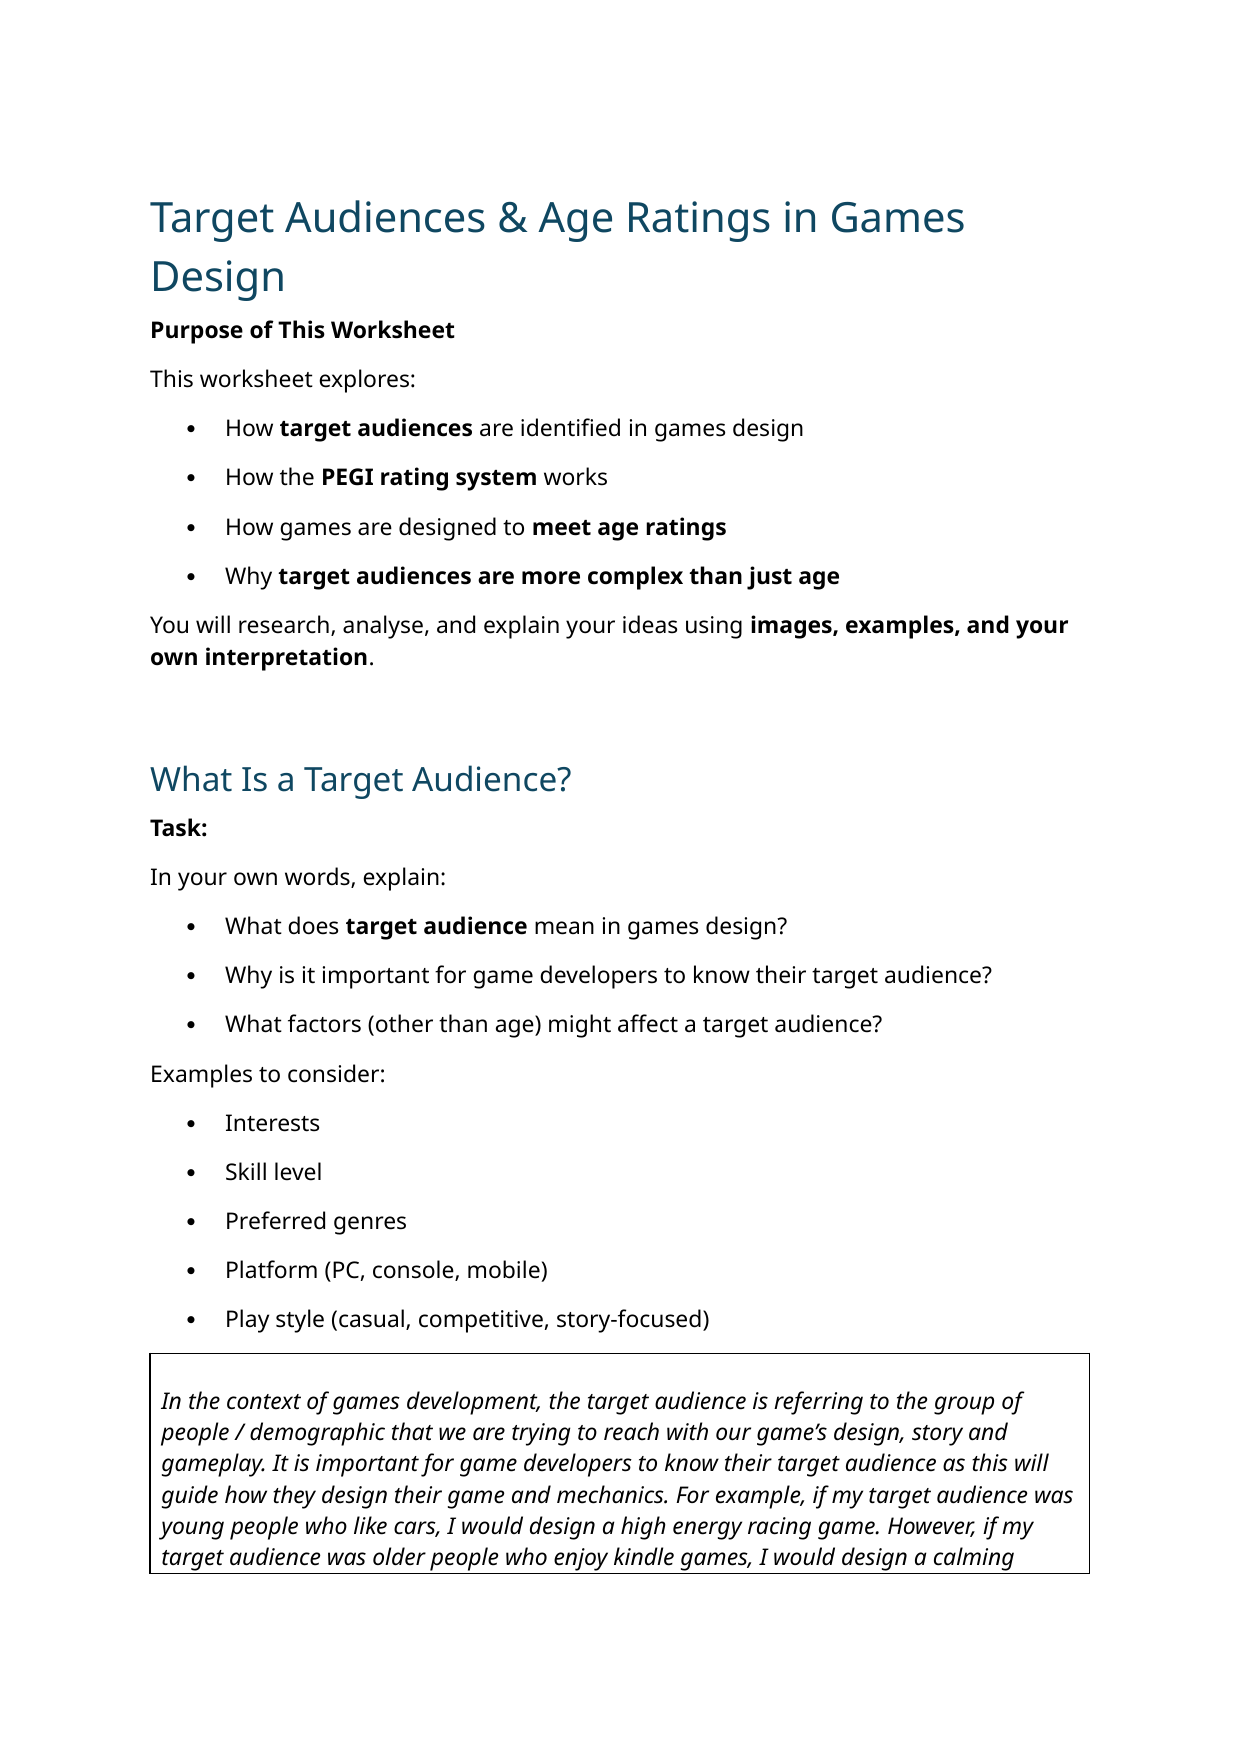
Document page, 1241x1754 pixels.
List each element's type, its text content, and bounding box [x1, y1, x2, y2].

subtitle What Is a Target Audience? [150, 756, 1090, 802]
list What does target audience mean in games design? [187, 910, 1090, 941]
list Why is it important for game developers to know their target audience? [187, 959, 1090, 991]
list Play style (casual, competitive, story-focused) [187, 1303, 1090, 1335]
list Preferred genres [187, 1205, 1090, 1236]
list How the PEGI rating system works [187, 461, 1090, 492]
list How games are designed to meet age ratings [187, 510, 1090, 542]
text This worksheet explores: [150, 363, 1090, 394]
list Skill level [187, 1156, 1090, 1187]
list Interests [187, 1107, 1090, 1138]
text Purpose of This Worksheet [150, 314, 1090, 345]
text Examples to consider: [150, 1058, 1090, 1089]
list Why target audiences are more complex than just age [187, 559, 1090, 591]
subtitle Target Audiences & Age Ratings in Games Design [150, 187, 1090, 303]
list How target audiences are identified in games design [187, 412, 1090, 443]
text You will research, analyse, and explain your ideas using images, examples, and your own interpretation. [150, 609, 1090, 672]
text Task: [150, 812, 1090, 843]
text In your own words, explain: [150, 861, 1090, 892]
table_header In the context of games development, the target audience is referring to the group of people / demographic that we are trying to reach with our game’s design, story and gameplay. It is important for game developers to know their target audience as this will guide how they design their game and mechanics. For example, if my target audience was young people who like cars, I would design a high energy racing game. However, if my target audience was older people who enjoy kindle games, I would design a calming [151, 1354, 1089, 1572]
list What factors (other than age) might affect a target audience? [187, 1008, 1090, 1040]
list Platform (PC, console, mobile) [187, 1254, 1090, 1286]
